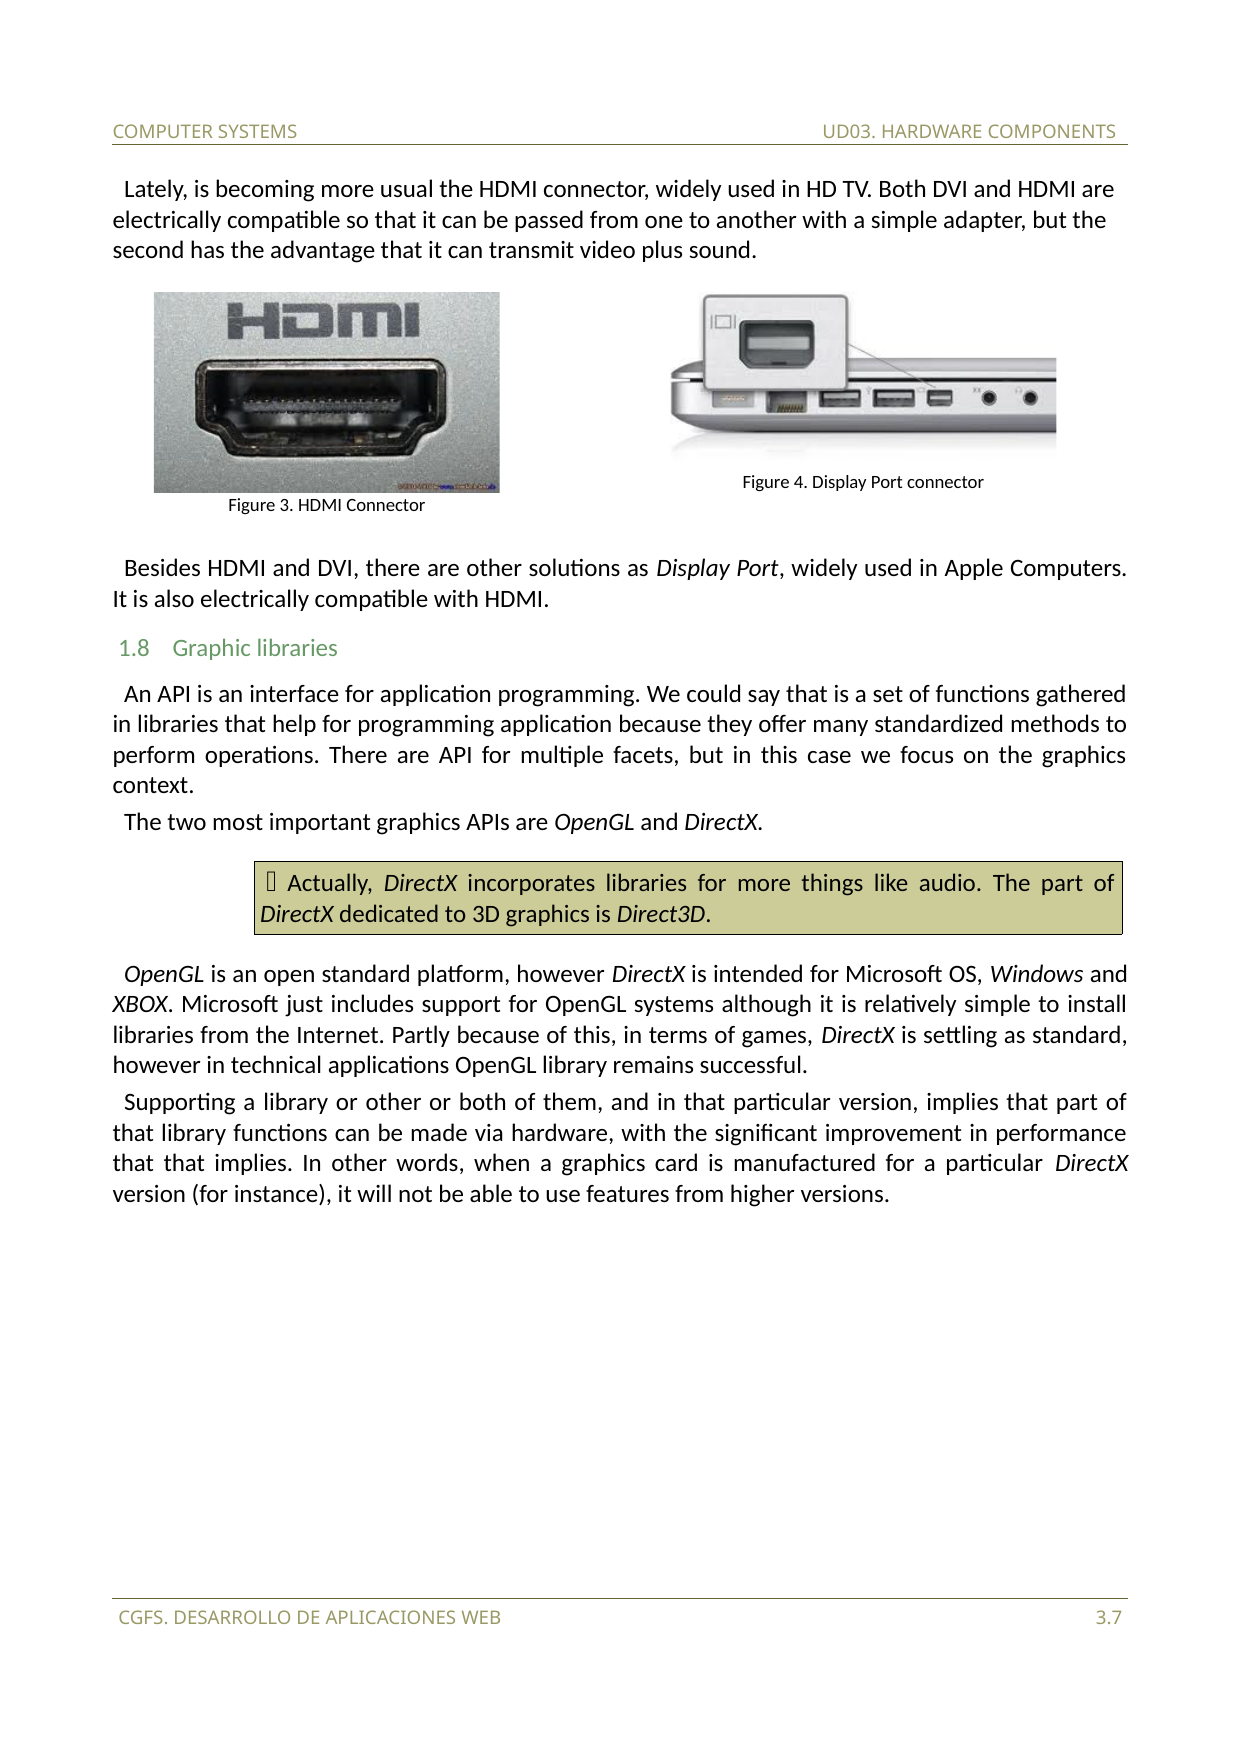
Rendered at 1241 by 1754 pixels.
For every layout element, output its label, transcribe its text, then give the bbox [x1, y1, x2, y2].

text Supporting a library or other or both of them, and in that particular version, implies that part of that library functions can be made via hardware, with the significant improvement in performance that that implies. In other words, when a graphics card is manufactured for a particular DirectX version (for instance), it will not be able to use features from higher versions. [112, 1086, 1128, 1208]
text An API is an interface for application programming. We could say that is a set of functions gathered in libraries that help for programming application because they offer many standardized methods to perform operations. There are API for multiple facets, but in this case we focus on the graphics context. [112, 678, 1128, 800]
text  Actually, DirectX incorporates libraries for more things like audio. The part of DirectX dedicated to 3D graphics is Direct3D. [255, 862, 1122, 934]
text Besides HDMI and DVI, there are other solutions as Display Port, widely used in Apple Computers. It is also electrically compatible with HDMI. [112, 553, 1128, 614]
picture [669, 292, 1057, 471]
subtitle Graphic libraries [112, 632, 1128, 663]
text The two most important graphics APIs are OpenGL and DirectX. [112, 806, 1128, 837]
text Figure 4. Display Port connector [670, 471, 1057, 493]
text OpenGL is an open standard platform, however DirectX is intended for Microsoft OS, Windows and XBOX. Microsoft just includes support for OpenGL systems although it is relatively simple to install libraries from the Internet. Partly because of this, in terms of games, DirectX is settling as standard, however in technical applications OpenGL library remains successful. [112, 958, 1128, 1080]
text Lately, is becoming more usual the HDMI connector, widely used in HD TV. Both DVI and HDMI are electrically compatible so that it can be passed from one to another with a simple adapter, but the second has the advantage that it can transmit video plus sound. [112, 173, 1128, 265]
picture [153, 292, 500, 493]
text Figure 3. HDMI Connector [154, 493, 499, 516]
